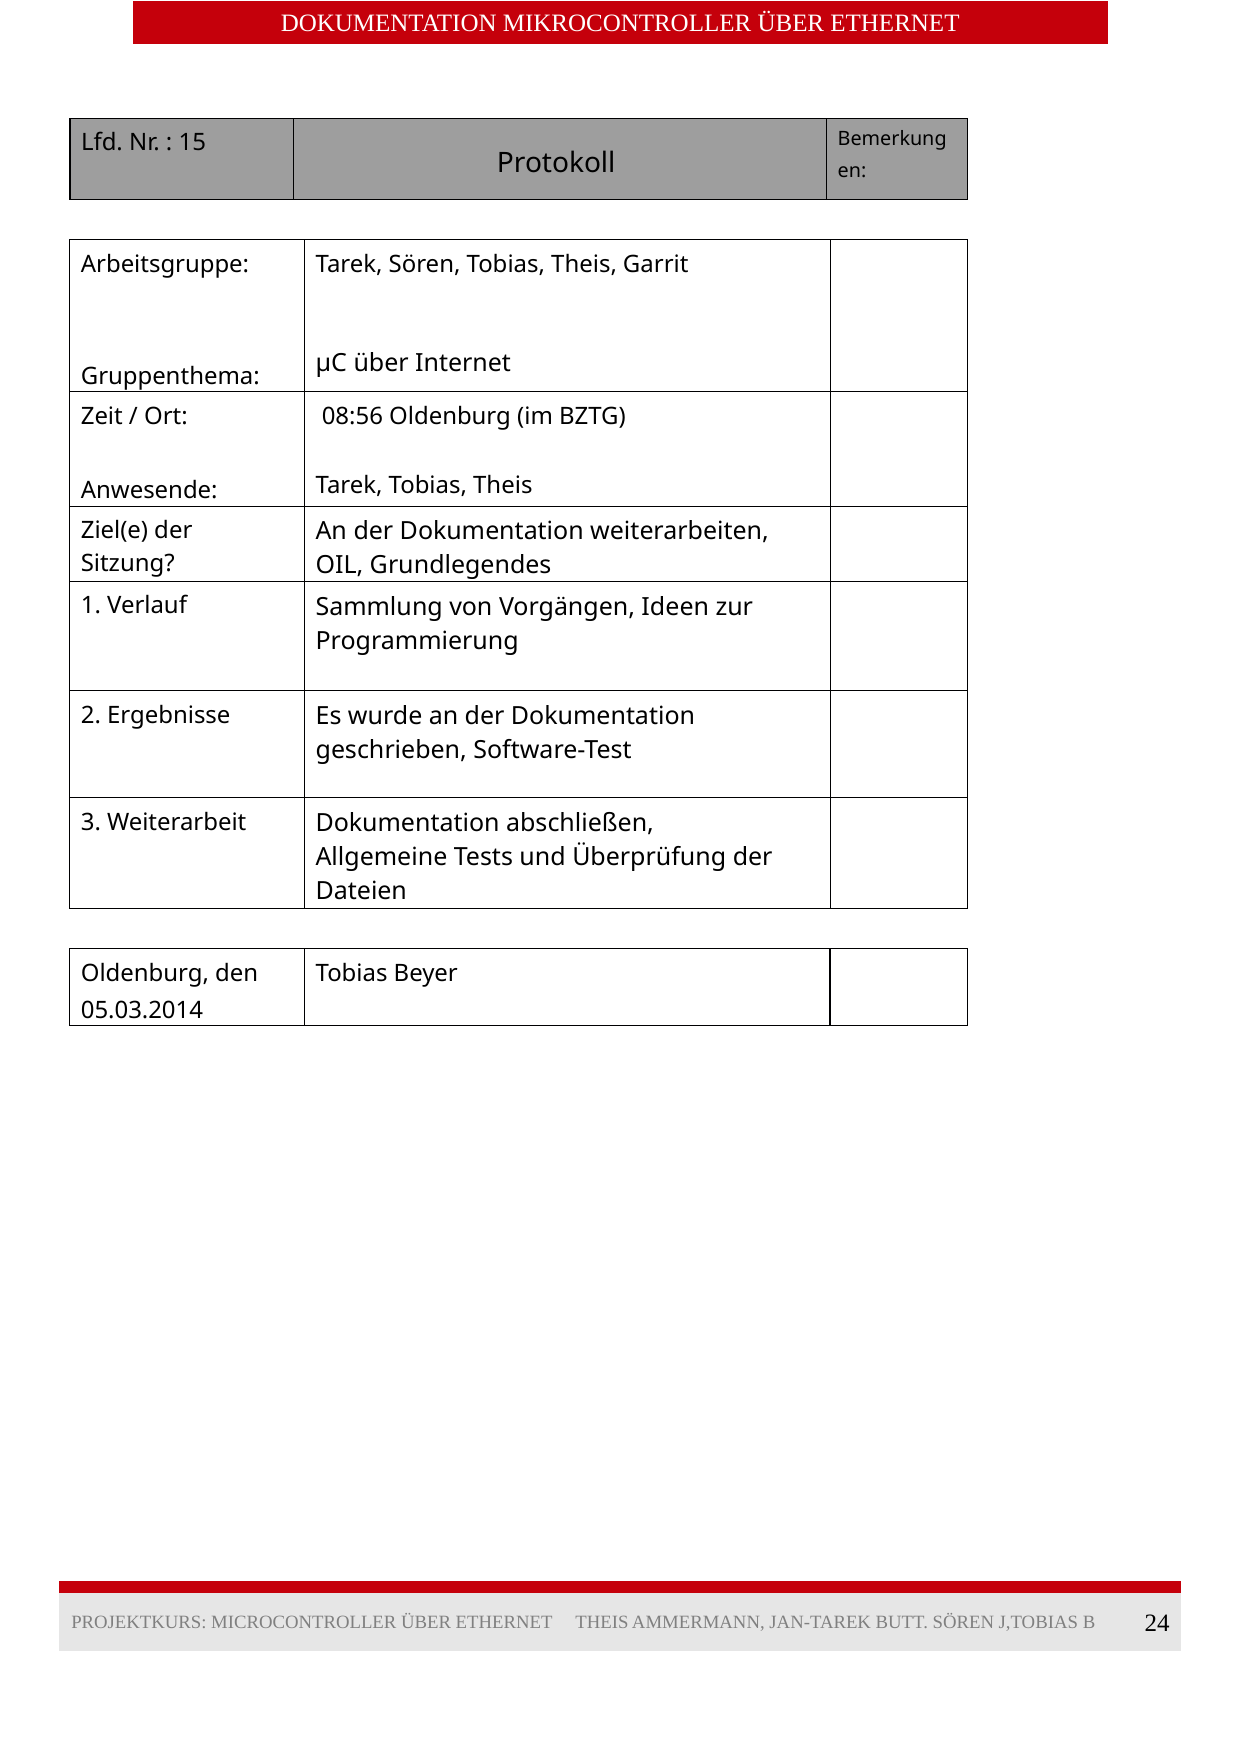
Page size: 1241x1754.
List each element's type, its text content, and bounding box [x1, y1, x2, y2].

table_cell [831, 507, 967, 581]
table_header Tobias Beyer [305, 949, 829, 1025]
table_cell Es wurde an der Dokumentation geschrieben, Software-Test [305, 691, 830, 797]
table_header Oldenburg, den 05.03.2014 [70, 949, 304, 1025]
table_cell 08:56 Oldenburg (im BZTG) Tarek, Tobias, Theis [305, 392, 830, 506]
table_cell Zeit / Ort: Anwesende: [70, 392, 304, 506]
table_header [831, 240, 967, 391]
table_header Bemerkungen: [827, 119, 967, 199]
table_cell [831, 691, 967, 797]
table_cell 2. Ergebnisse [70, 691, 304, 797]
table_header Lfd. Nr. : 15 [71, 119, 293, 199]
table_header Protokoll [294, 119, 826, 199]
table_cell Ziel(e) der Sitzung? [70, 507, 304, 581]
table_cell [831, 798, 967, 908]
table_cell 3. Weiterarbeit [70, 798, 304, 908]
table_cell An der Dokumentation weiterarbeiten, OIL, Grundlegendes [305, 507, 830, 581]
table_header Tarek, Sören, Tobias, Theis, Garrit µC über Internet [305, 240, 830, 391]
table_cell Dokumentation abschließen, Allgemeine Tests und Überprüfung der Dateien [305, 798, 830, 908]
table_cell 1. Verlauf [70, 582, 304, 690]
table_header Arbeitsgruppe: Gruppenthema: [70, 240, 304, 391]
table_header [831, 949, 967, 1025]
table_cell Sammlung von Vorgängen, Ideen zur Programmierung [305, 582, 830, 690]
table_cell [831, 582, 967, 690]
table_cell [831, 392, 967, 506]
